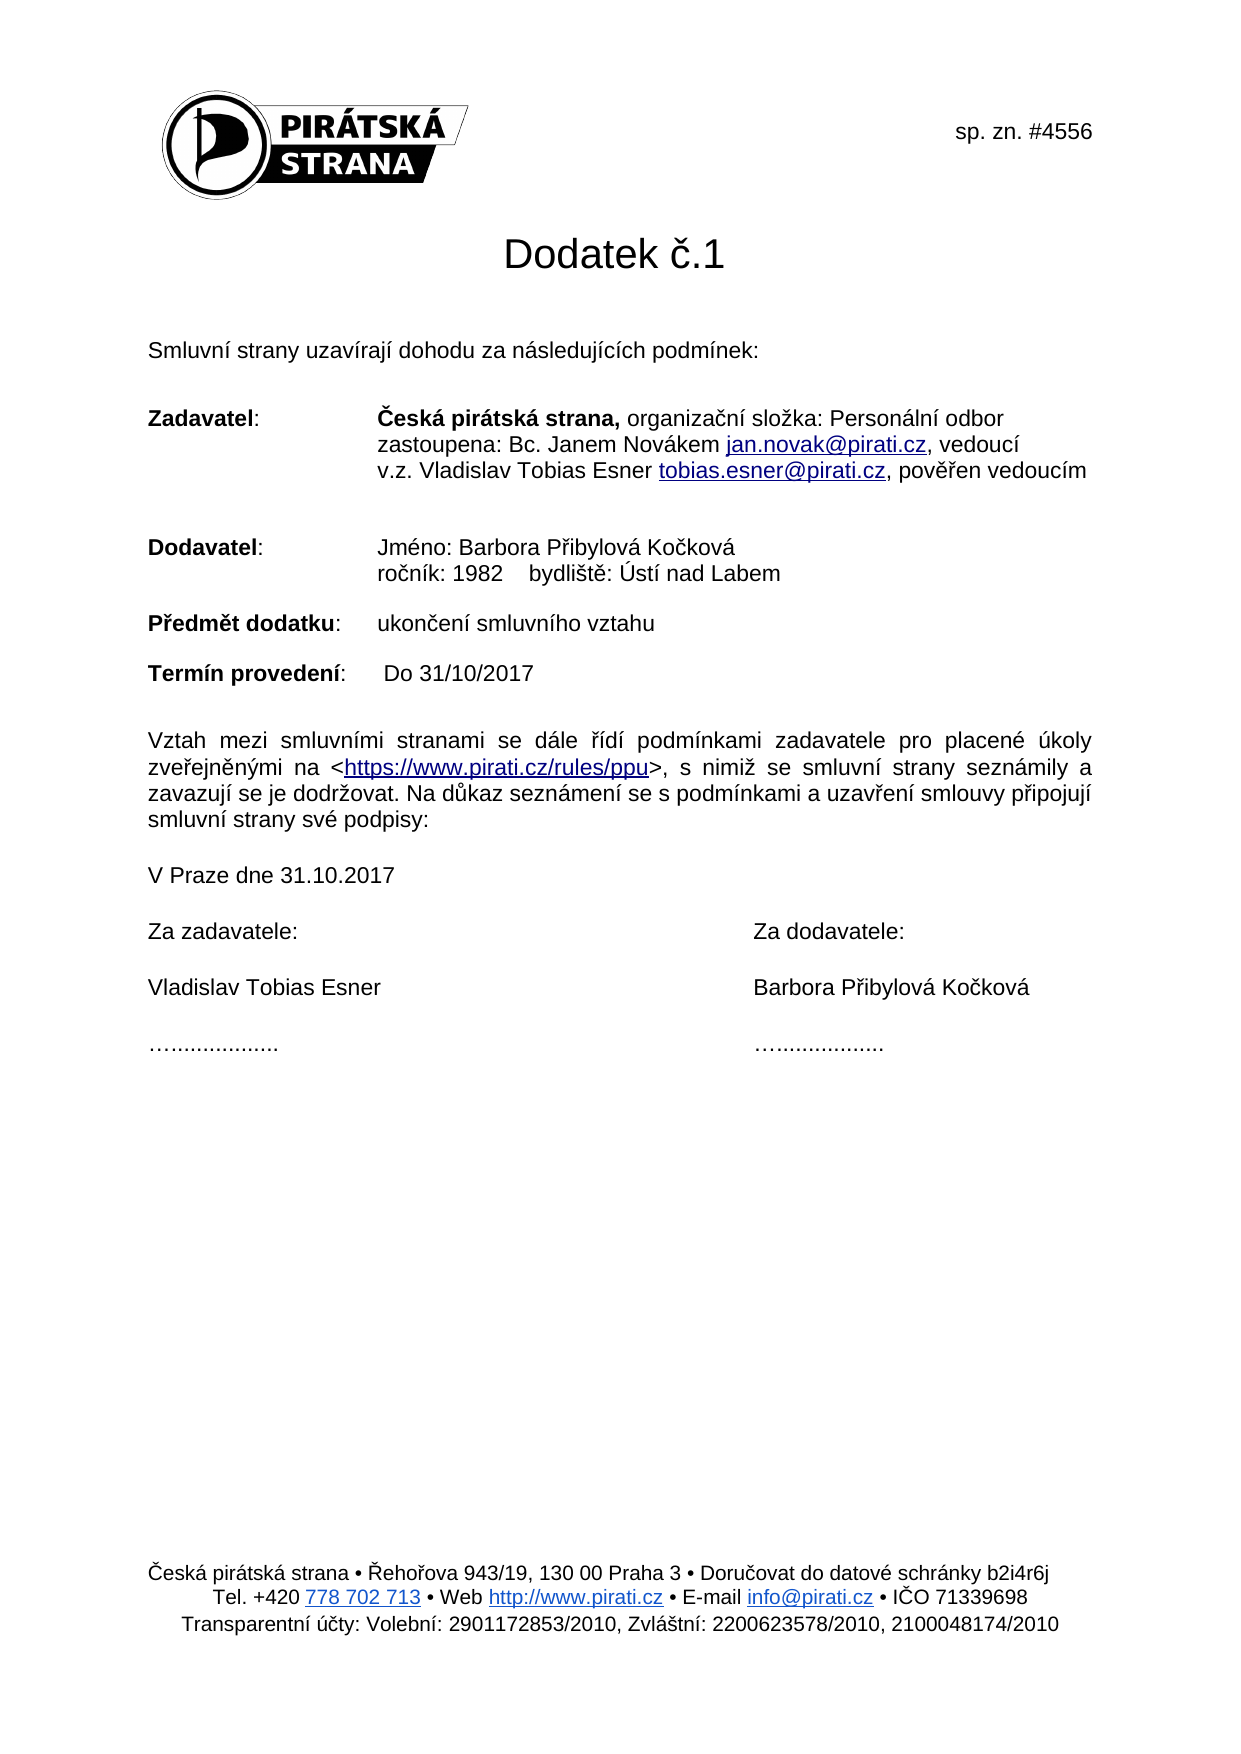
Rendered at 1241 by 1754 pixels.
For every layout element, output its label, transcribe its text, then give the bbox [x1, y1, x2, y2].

picture [147, 75, 483, 214]
table_cell ukončení smluvního vztahu [377, 598, 1093, 648]
text Vladislav Tobias Esner Barbora Přibylová Kočková [148, 974, 1093, 1000]
text V Praze dne 31.10.2017 [148, 862, 1093, 888]
text Smluvní strany uzavírají dohodu za následujících podmínek: [148, 337, 1093, 363]
text sp. zn. #4556 [483, 118, 1093, 144]
text Za zadavatele: Za dodavatele: [148, 918, 1093, 944]
table_cell Dodavatel: [148, 522, 377, 598]
table_header Česká pirátská strana, organizační složka: Personální odbor zastoupena: Bc. Janem Novákem jan.novak@pirati.cz, vedoucí v.z. Vladislav Tobias Esner tobias.esner@pirati.cz, pověřen vedoucím [377, 393, 1093, 522]
table_cell Termín provedení: [148, 648, 377, 698]
table_header Zadavatel: [148, 393, 377, 522]
table_cell Jméno: Barbora Přibylová Kočková ročník: 1982 bydliště: Ústí nad Labem [377, 522, 1093, 598]
table_cell Do 31/10/2017 [377, 648, 1093, 698]
subtitle Dodatek č.1 [148, 230, 1093, 278]
text …................. …................. [148, 1029, 1093, 1056]
table_cell Předmět dodatku: [148, 598, 377, 648]
text Vztah mezi smluvními stranami se dále řídí podmínkami zadavatele pro placené úkoly zveřejněnými na <https://www.pirati.cz/rules/ppu>, s nimiž se smluvní strany seznámily a zavazují se je dodržovat. Na důkaz seznámení se s podmínkami a uzavření smlouvy připojují smluvní strany své podpisy: [148, 727, 1093, 833]
